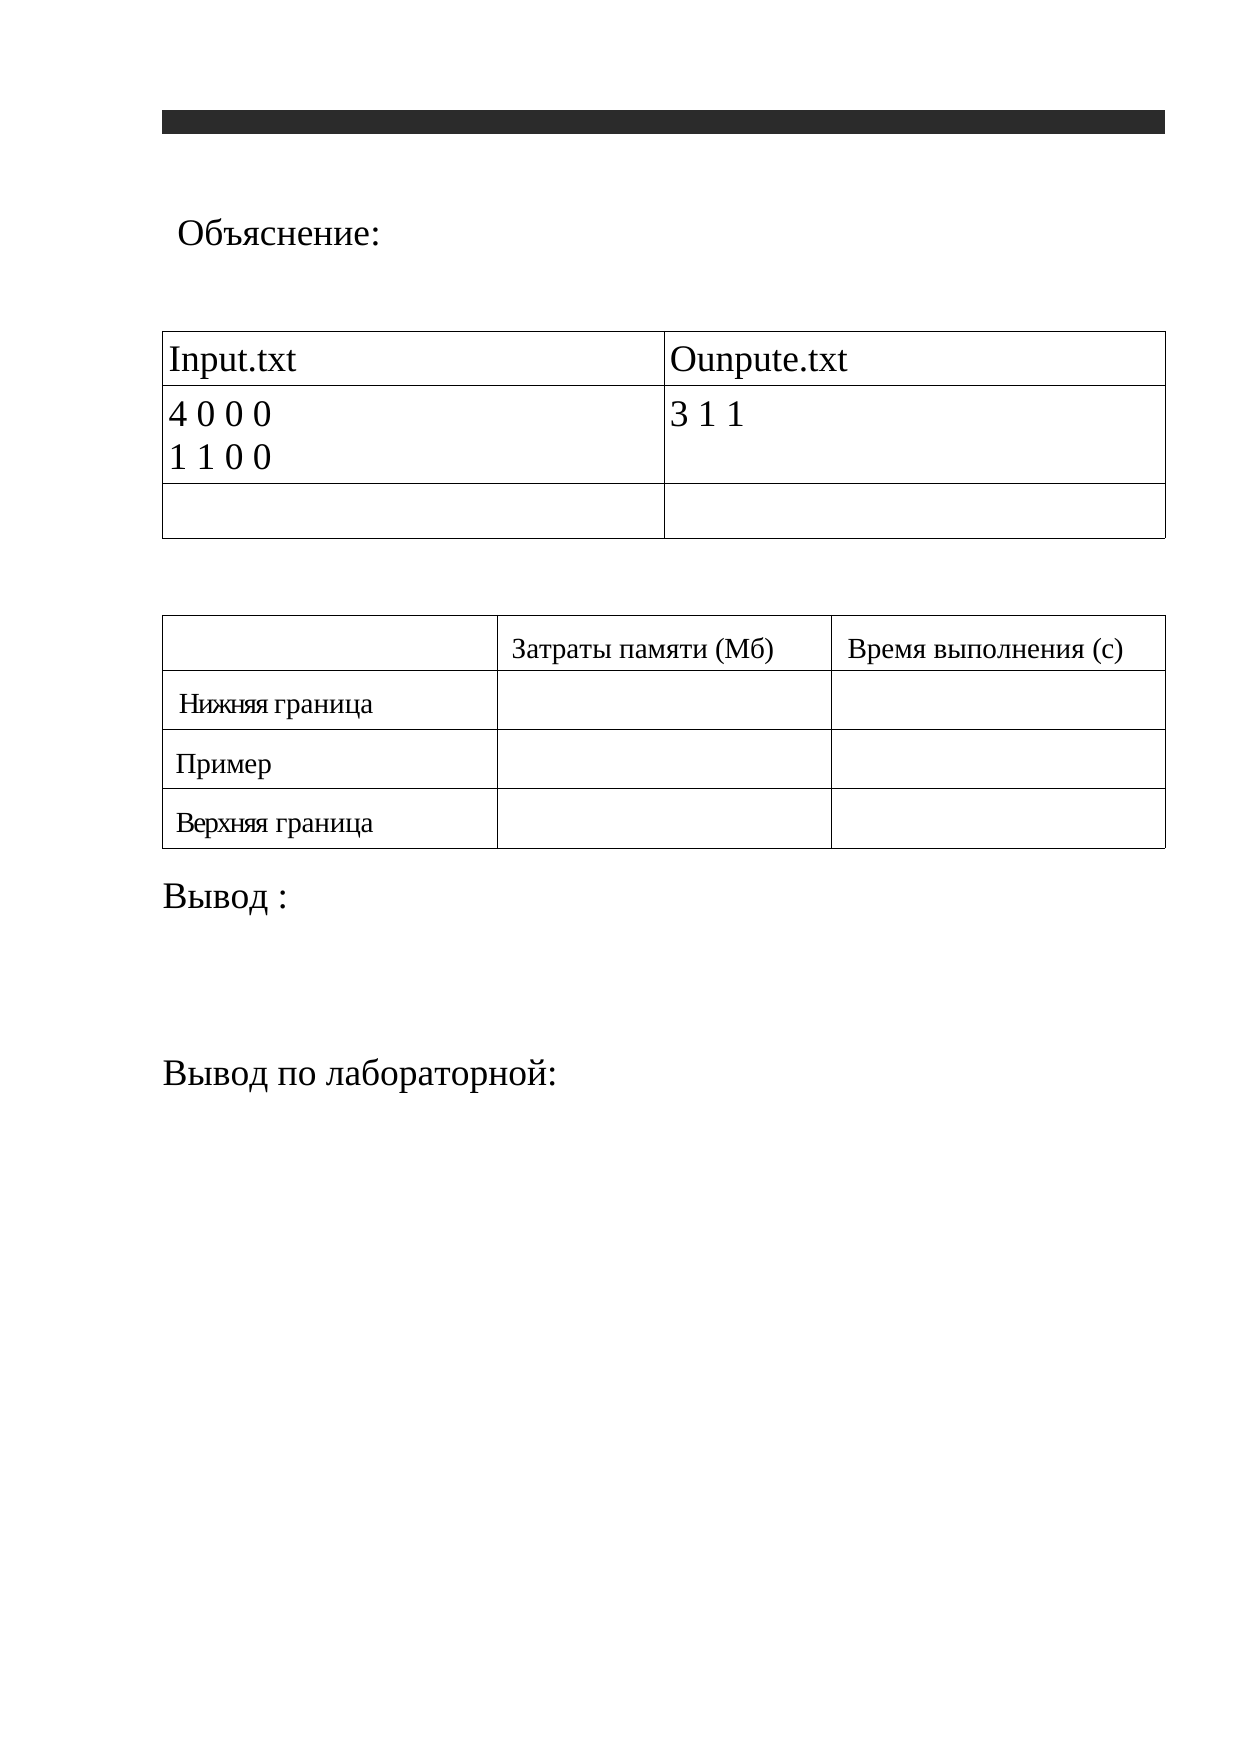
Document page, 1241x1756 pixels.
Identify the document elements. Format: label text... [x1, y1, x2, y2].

table_cell [498, 671, 831, 729]
table_cell Пример [163, 730, 497, 788]
table_cell [832, 730, 1165, 788]
subtitle Объяснение: [177, 168, 1165, 254]
table_cell [832, 671, 1165, 729]
table_header Ounpute.txt [665, 332, 1165, 385]
table_cell 3 1 1 [665, 386, 1165, 483]
table_cell Верхняя граница [163, 789, 497, 848]
table_header Input.txt [163, 332, 664, 385]
table_header Затраты памяти (Мб) [498, 616, 831, 670]
table_cell [665, 484, 1165, 538]
table_cell [498, 730, 831, 788]
table_header Время выполнения (с) [832, 616, 1165, 670]
table_header [163, 616, 497, 670]
table_cell Нижняя граница [163, 671, 497, 729]
table_cell [163, 484, 664, 538]
table_cell 4 0 0 0 1 1 0 0 [163, 386, 664, 483]
text Вывод : [162, 874, 1165, 917]
text Вывод по лабораторной: [162, 1051, 1165, 1094]
table_cell [498, 789, 831, 848]
table_cell [832, 789, 1165, 848]
